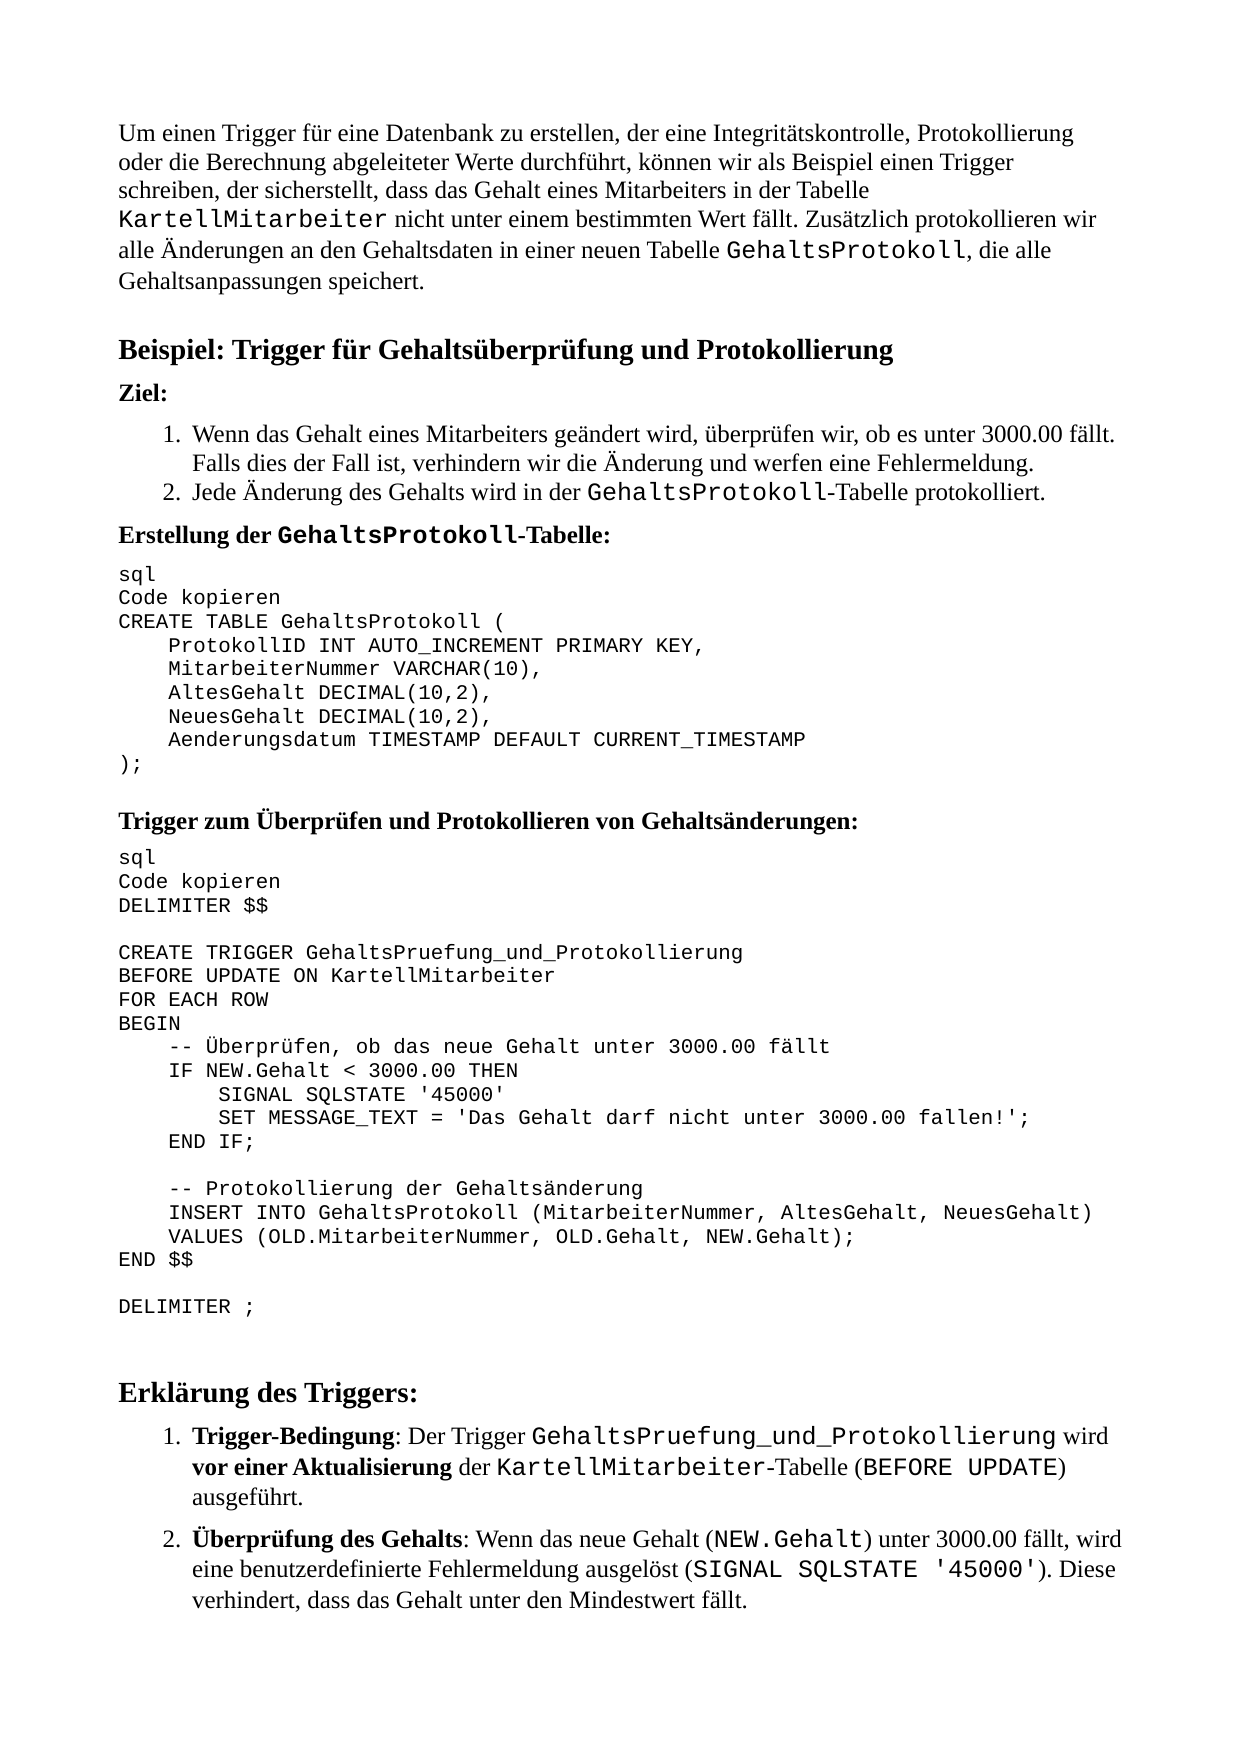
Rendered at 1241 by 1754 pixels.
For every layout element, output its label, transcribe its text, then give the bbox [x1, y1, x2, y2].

text Code kopieren [118, 871, 1122, 894]
subtitle Beispiel: Trigger für Gehaltsüberprüfung und Protokollierung [118, 332, 1122, 366]
text -- Protokollierung der Gehaltsänderung [118, 1178, 1122, 1202]
text CREATE TRIGGER GehaltsPruefung_und_Protokollierung [118, 942, 1122, 966]
list Wenn das Gehalt eines Mitarbeiters geändert wird, überprüfen wir, ob es unter 3000.00 fällt. Falls dies der Fall ist, verhindern wir die Änderung und werfen eine Fehlermeldung. [162, 419, 1122, 477]
text DELIMITER $$ [118, 894, 1122, 918]
text SET MESSAGE_TEXT = 'Das Gehalt darf nicht unter 3000.00 fallen!'; [118, 1107, 1122, 1131]
text sql [118, 847, 1122, 871]
text Trigger zum Überprüfen und Protokollieren von Gehaltsänderungen: [118, 806, 1122, 835]
text ProtokollID INT AUTO_INCREMENT PRIMARY KEY, [118, 635, 1122, 658]
text CREATE TABLE GehaltsProtokoll ( [118, 611, 1122, 635]
text FOR EACH ROW [118, 989, 1122, 1013]
text AltesGehalt DECIMAL(10,2), [118, 682, 1122, 706]
text Code kopieren [118, 587, 1122, 611]
text ); [118, 753, 1122, 777]
text INSERT INTO GehaltsProtokoll (MitarbeiterNummer, AltesGehalt, NeuesGehalt) [118, 1202, 1122, 1226]
text MitarbeiterNummer VARCHAR(10), [118, 658, 1122, 682]
list Jede Änderung des Gehalts wird in der GehaltsProtokoll-Tabelle protokolliert. [162, 477, 1122, 508]
text DELIMITER ; [118, 1297, 1122, 1320]
text -- Überprüfen, ob das neue Gehalt unter 3000.00 fällt [118, 1036, 1122, 1060]
text BEFORE UPDATE ON KartellMitarbeiter [118, 966, 1122, 989]
text SIGNAL SQLSTATE '45000' [118, 1084, 1122, 1107]
list Trigger-Bedingung: Der Trigger GehaltsPruefung_und_Protokollierung wird vor einer Aktualisierung der KartellMitarbeiter-Tabelle (BEFORE UPDATE) ausgeführt. [162, 1421, 1122, 1511]
text END $$ [118, 1249, 1122, 1273]
subtitle Erklärung des Triggers: [118, 1375, 1122, 1408]
text Aenderungsdatum TIMESTAMP DEFAULT CURRENT_TIMESTAMP [118, 729, 1122, 753]
text END IF; [118, 1131, 1122, 1155]
text VALUES (OLD.MitarbeiterNummer, OLD.Gehalt, NEW.Gehalt); [118, 1226, 1122, 1249]
text NeuesGehalt DECIMAL(10,2), [118, 706, 1122, 729]
text IF NEW.Gehalt < 3000.00 THEN [118, 1060, 1122, 1084]
text Ziel: [118, 378, 1122, 407]
text Erstellung der GehaltsProtokoll-Tabelle: [118, 520, 1122, 551]
text Um einen Trigger für eine Datenbank zu erstellen, der eine Integritätskontrolle, Protokollierung oder die Berechnung abgeleiteter Werte durchführt, können wir als Beispiel einen Trigger schreiben, der sicherstellt, dass das Gehalt eines Mitarbeiters in der Tabelle KartellMitarbeiter nicht unter einem bestimmten Wert fällt. Zusätzlich protokollieren wir alle Änderungen an den Gehaltsdaten in einer neuen Tabelle GehaltsProtokoll, die alle Gehaltsanpassungen speichert. [118, 118, 1122, 295]
text sql [118, 564, 1122, 587]
list Überprüfung des Gehalts: Wenn das neue Gehalt (NEW.Gehalt) unter 3000.00 fällt, wird eine benutzerdefinierte Fehlermeldung ausgelöst (SIGNAL SQLSTATE '45000'). Diese verhindert, dass das Gehalt unter den Mindestwert fällt. [162, 1524, 1122, 1614]
text BEGIN [118, 1013, 1122, 1036]
